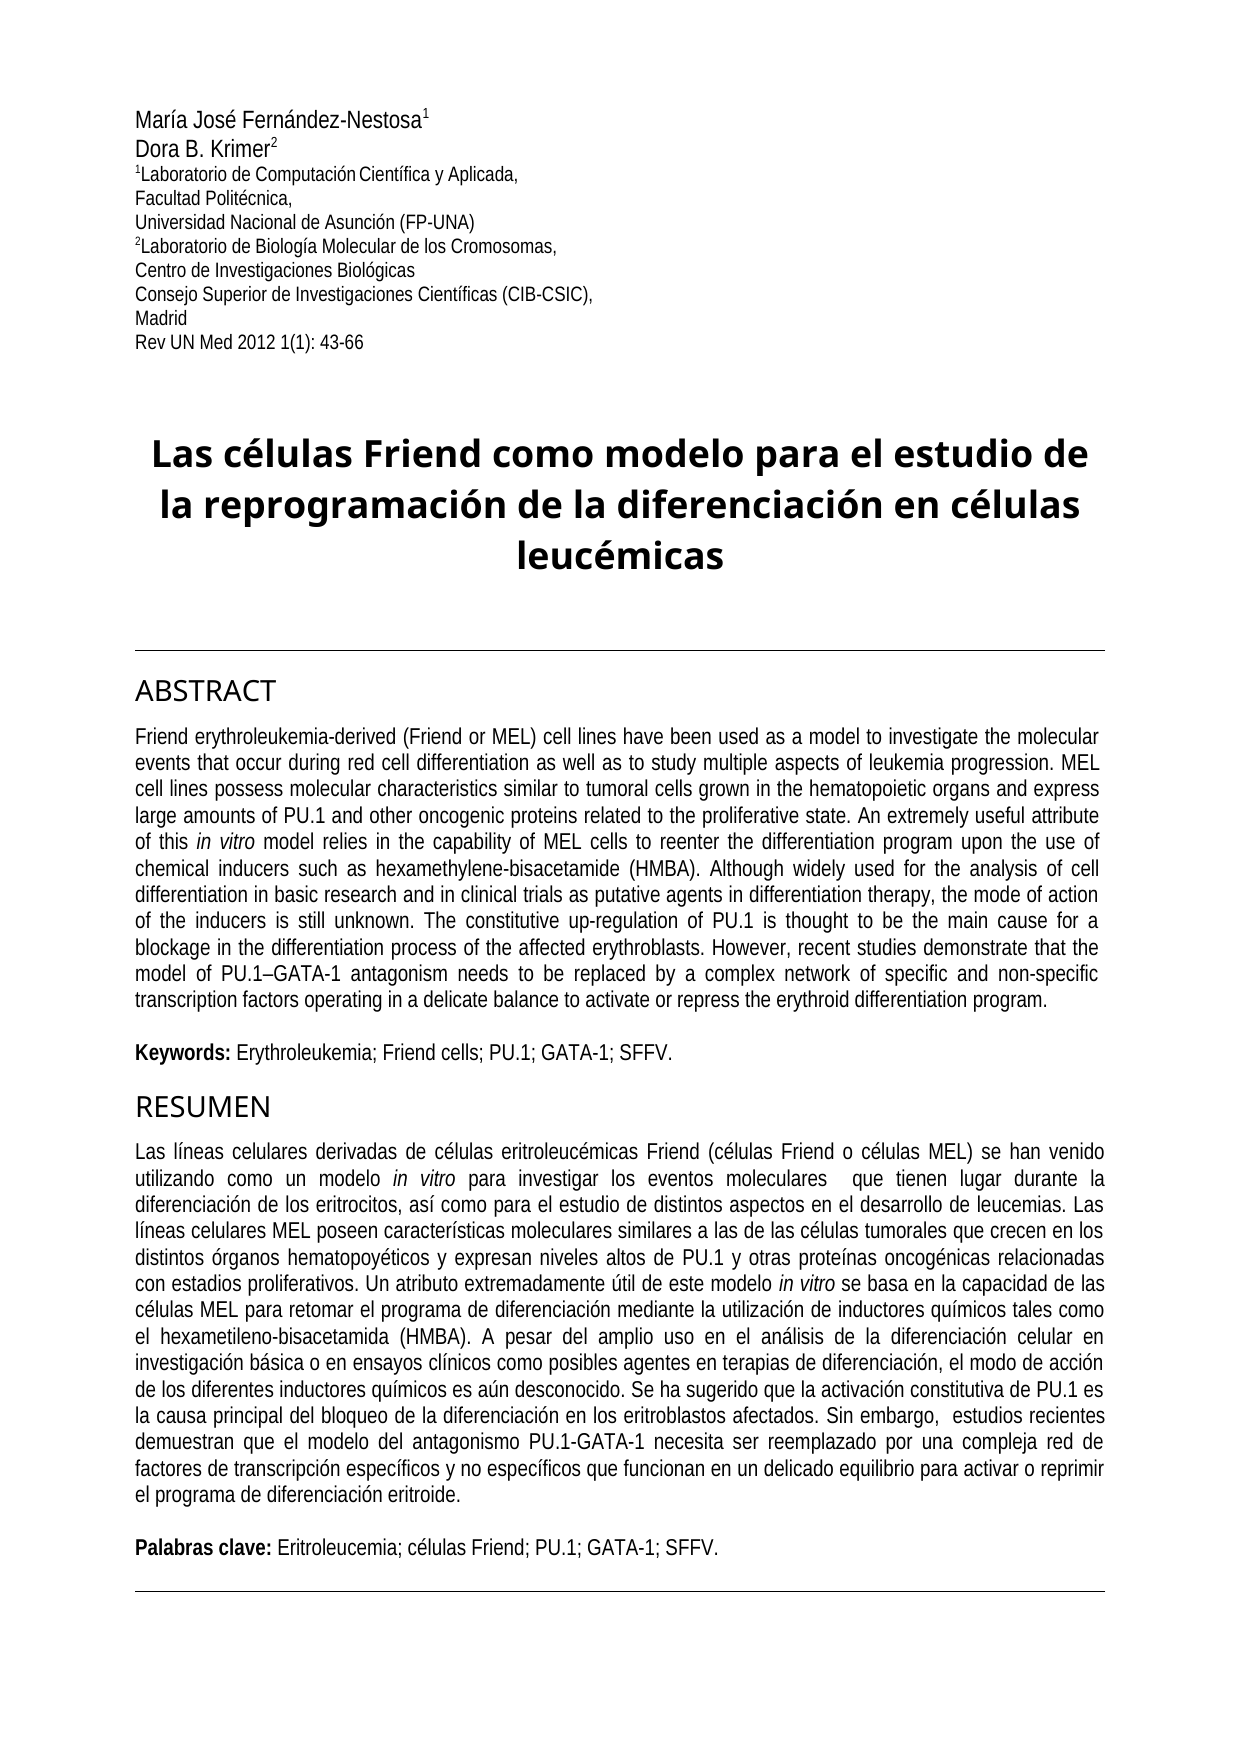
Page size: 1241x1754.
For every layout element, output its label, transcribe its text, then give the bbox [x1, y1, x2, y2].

subtitle ABSTRACT [135, 671, 1105, 710]
text Rev UN Med 2012 1(1): 43-66 [135, 330, 1105, 354]
text Friend erythroleukemia-derived (Friend or MEL) cell lines have been used as a model to investigate the molecular events that occur during red cell differentiation as well as to study multiple aspects of leukemia progression. MEL cell lines possess molecular characteristics similar to tumoral cells grown in the hematopoietic organs and express large amounts of PU.1 and other oncogenic proteins related to the proliferative state. An extremely useful attribute of this in vitro model relies in the capability of MEL cells to reenter the differentiation program upon the use of chemical inducers such as hexamethylene-bisacetamide (HMBA). Although widely used for the analysis of cell differentiation in basic research and in clinical trials as putative agents in differentiation therapy, the mode of action of the inducers is still unknown. The constitutive up-regulation of PU.1 is thought to be the main cause for a blockage in the differentiation process of the affected erythroblasts. However, recent studies demonstrate that the model of PU.1–GATA-1 antagonism needs to be replaced by a complex network of specific and non-specific transcription factors operating in a delicate balance to activate or repress the erythroid differentiation program. [135, 723, 1100, 1013]
text María José Fernández-Nestosa1 [135, 105, 1105, 134]
text Palabras clave: Eritroleucemia; células Friend; PU.1; GATA-1; SFFV. [135, 1534, 1105, 1560]
subtitle RESUMEN [135, 1086, 1105, 1126]
text 1Laboratorio de Computación Científica y Aplicada, [135, 162, 1105, 186]
text Madrid [135, 306, 1105, 330]
text 2Laboratorio de Biología Molecular de los Cromosomas, [135, 234, 1105, 258]
text Consejo Superior de Investigaciones Científicas (CIB-CSIC), [135, 282, 1105, 306]
text Las líneas celulares derivadas de células eritroleucémicas Friend (células Friend o células MEL) se han venido utilizando como un modelo in vitro para investigar los eventos moleculares que tienen lugar durante la diferenciación de los eritrocitos, así como para el estudio de distintos aspectos en el desarrollo de leucemias. Las líneas celulares MEL poseen características moleculares similares a las de las células tumorales que crecen en los distintos órganos hematopoyéticos y expresan niveles altos de PU.1 y otras proteínas oncogénicas relacionadas con estadios proliferativos. Un atributo extremadamente útil de este modelo in vitro se basa en la capacidad de las células MEL para retomar el programa de diferenciación mediante la utilización de inductores químicos tales como el hexametileno-bisacetamida (HMBA). A pesar del amplio uso en el análisis de la diferenciación celular en investigación básica o en ensayos clínicos como posibles agentes en terapias de diferenciación, el modo de acción de los diferentes inductores químicos es aún desconocido. Se ha sugerido que la activación constitutiva de PU.1 es la causa principal del bloqueo de la diferenciación en los eritroblastos afectados. Sin embargo, estudios recientes demuestran que el modelo del antagonismo PU.1-GATA-1 necesita ser reemplazado por una compleja red de factores de transcripción específicos y no específicos que funcionan en un delicado equilibrio para activar o reprimir el programa de diferenciación eritroide. [135, 1138, 1105, 1507]
text Facultad Politécnica, [135, 186, 1105, 210]
text Centro de Investigaciones Biológicas [135, 258, 1105, 282]
text Dora B. Krimer2 [135, 134, 1105, 162]
text Universidad Nacional de Asunción (FP-UNA) [135, 210, 1105, 234]
subtitle Las células Friend como modelo para el estudio de la reprogramación de la diferenciación en células leucémicas [135, 427, 1105, 580]
text Keywords: Erythroleukemia; Friend cells; PU.1; GATA-1; SFFV. [135, 1039, 1100, 1065]
